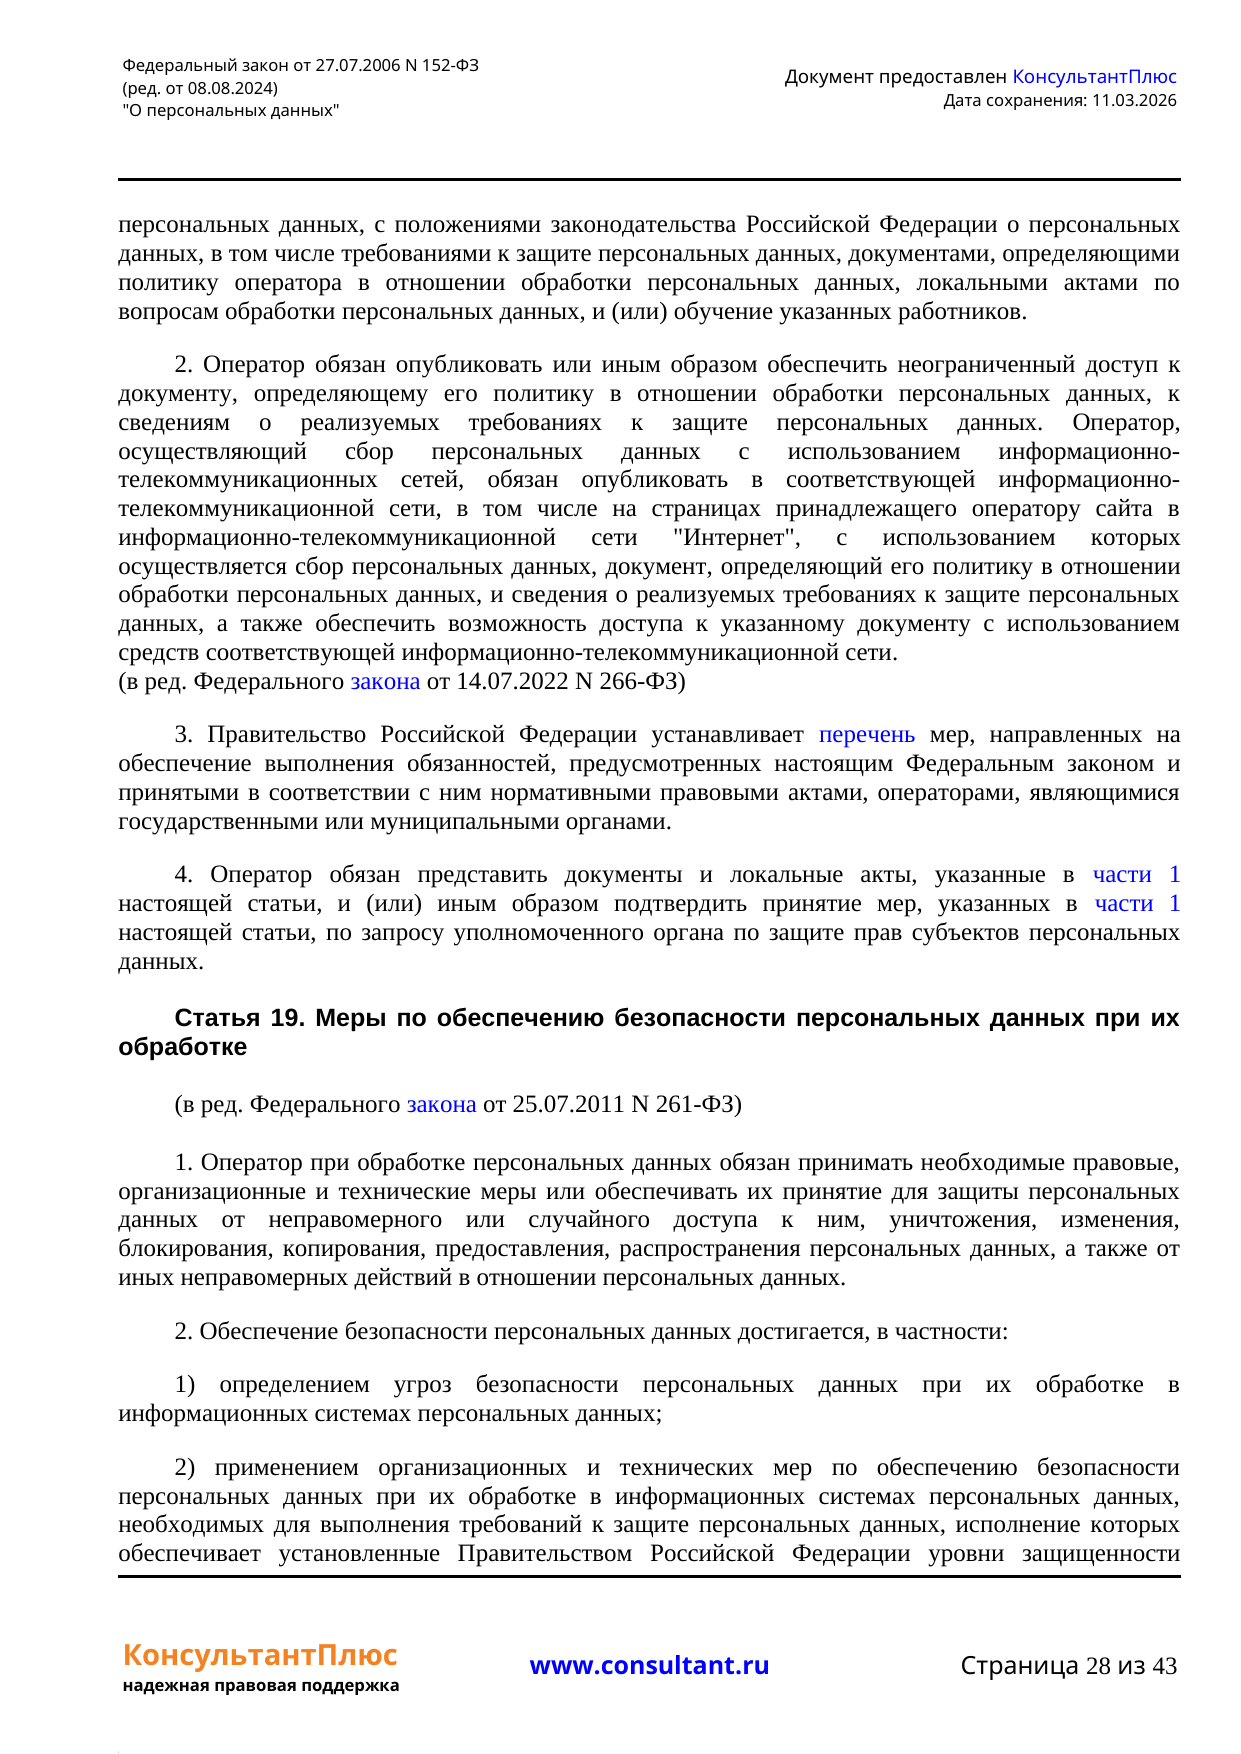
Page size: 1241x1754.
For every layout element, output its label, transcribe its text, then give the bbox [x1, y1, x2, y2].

text (в ред. Федерального закона от 25.07.2011 N 261-ФЗ) [118, 1089, 1181, 1118]
text персональных данных, с положениями законодательства Российской Федерации о персональных данных, в том числе требованиями к защите персональных данных, документами, определяющими политику оператора в отношении обработки персональных данных, локальными актами по вопросам обработки персональных данных, и (или) обучение указанных работников. [118, 209, 1181, 324]
text 4. Оператор обязан представить документы и локальные акты, указанные в части 1 настоящей статьи, и (или) иным образом подтвердить принятие мер, указанных в части 1 настоящей статьи, по запросу уполномоченного органа по защите прав субъектов персональных данных. [118, 859, 1181, 974]
text (в ред. Федерального закона от 14.07.2022 N 266-ФЗ) [118, 666, 1181, 694]
title Статья 19. Меры по обеспечению безопасности персональных данных при их обработке [118, 1003, 1181, 1061]
text 1) определением угроз безопасности персональных данных при их обработке в информационных системах персональных данных; [118, 1369, 1181, 1427]
text 1. Оператор при обработке персональных данных обязан принимать необходимые правовые, организационные и технические меры или обеспечивать их принятие для защиты персональных данных от неправомерного или случайного доступа к ним, уничтожения, изменения, блокирования, копирования, предоставления, распространения персональных данных, а также от иных неправомерных действий в отношении персональных данных. [118, 1147, 1181, 1291]
text 2. Оператор обязан опубликовать или иным образом обеспечить неограниченный доступ к документу, определяющему его политику в отношении обработки персональных данных, к сведениям о реализуемых требованиях к защите персональных данных. Оператор, осуществляющий сбор персональных данных с использованием информационно-телекоммуникационных сетей, обязан опубликовать в соответствующей информационно-телекоммуникационной сети, в том числе на страницах принадлежащего оператору сайта в информационно-телекоммуникационной сети "Интернет", с использованием которых осуществляется сбор персональных данных, документ, определяющий его политику в отношении обработки персональных данных, и сведения о реализуемых требованиях к защите персональных данных, а также обеспечить возможность доступа к указанному документу с использованием средств соответствующей информационно-телекоммуникационной сети. [118, 349, 1181, 666]
text 3. Правительство Российской Федерации устанавливает перечень мер, направленных на обеспечение выполнения обязанностей, предусмотренных настоящим Федеральным законом и принятыми в соответствии с ним нормативными правовыми актами, операторами, являющимися государственными или муниципальными органами. [118, 719, 1181, 834]
text 2. Обеспечение безопасности персональных данных достигается, в частности: [118, 1316, 1181, 1344]
text 2) применением организационных и технических мер по обеспечению безопасности персональных данных при их обработке в информационных системах персональных данных, необходимых для выполнения требований к защите персональных данных, исполнение которых обеспечивает установленные Правительством Российской Федерации уровни защищенности [118, 1452, 1181, 1567]
